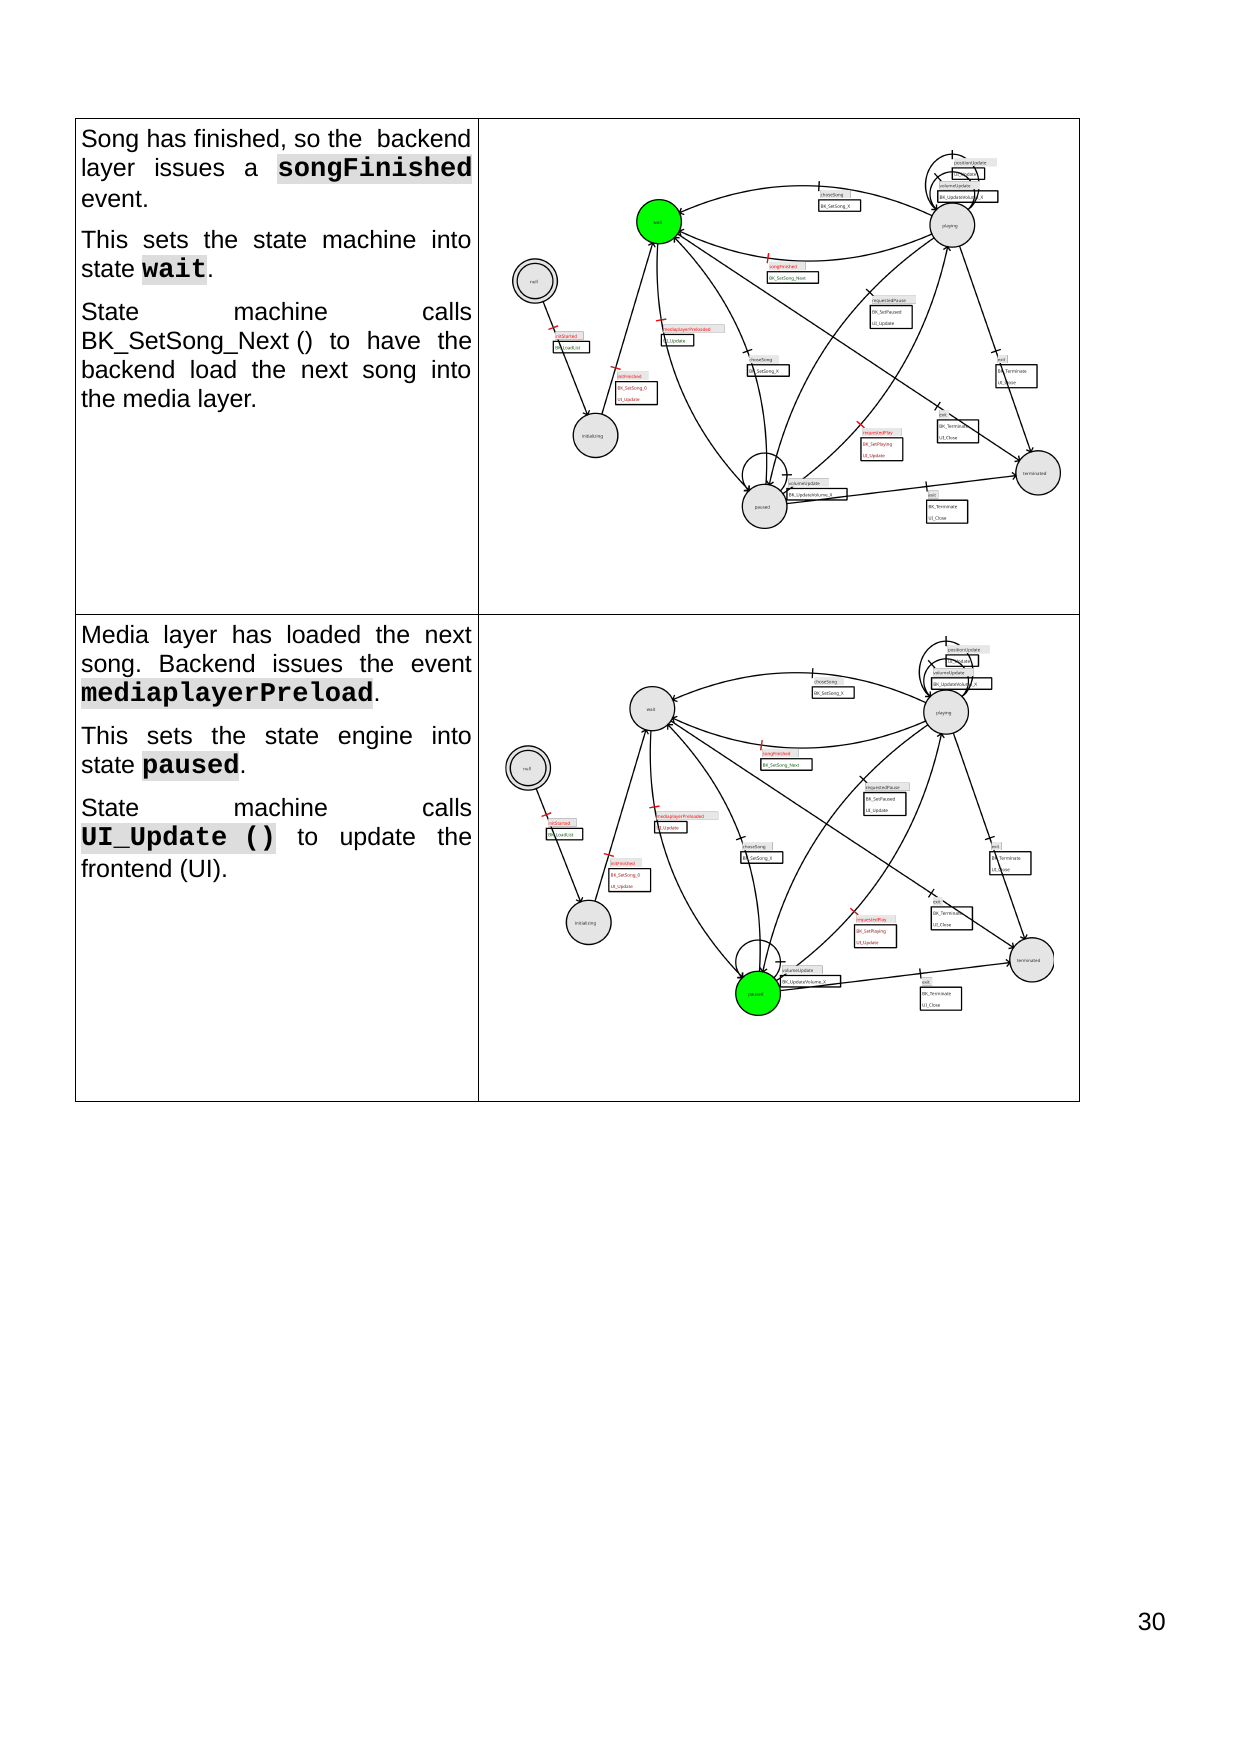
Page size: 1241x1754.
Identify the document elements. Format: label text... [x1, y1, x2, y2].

picture [505, 636, 1054, 1016]
table_cell Song has finished, so the backend layer issues a songFinished event. This sets the state machine into state wait. State machine calls BK_SetSong_Next () to have the backend load the next song into the media layer. [76, 119, 478, 614]
table_cell [479, 615, 1079, 1101]
table_cell [479, 119, 1079, 614]
picture [512, 150, 1061, 529]
table_cell Media layer has loaded the next song. Backend issues the event mediaplayerPreload. This sets the state engine into state paused. State machine calls UI_Update () to update the frontend (UI). [76, 615, 478, 1101]
